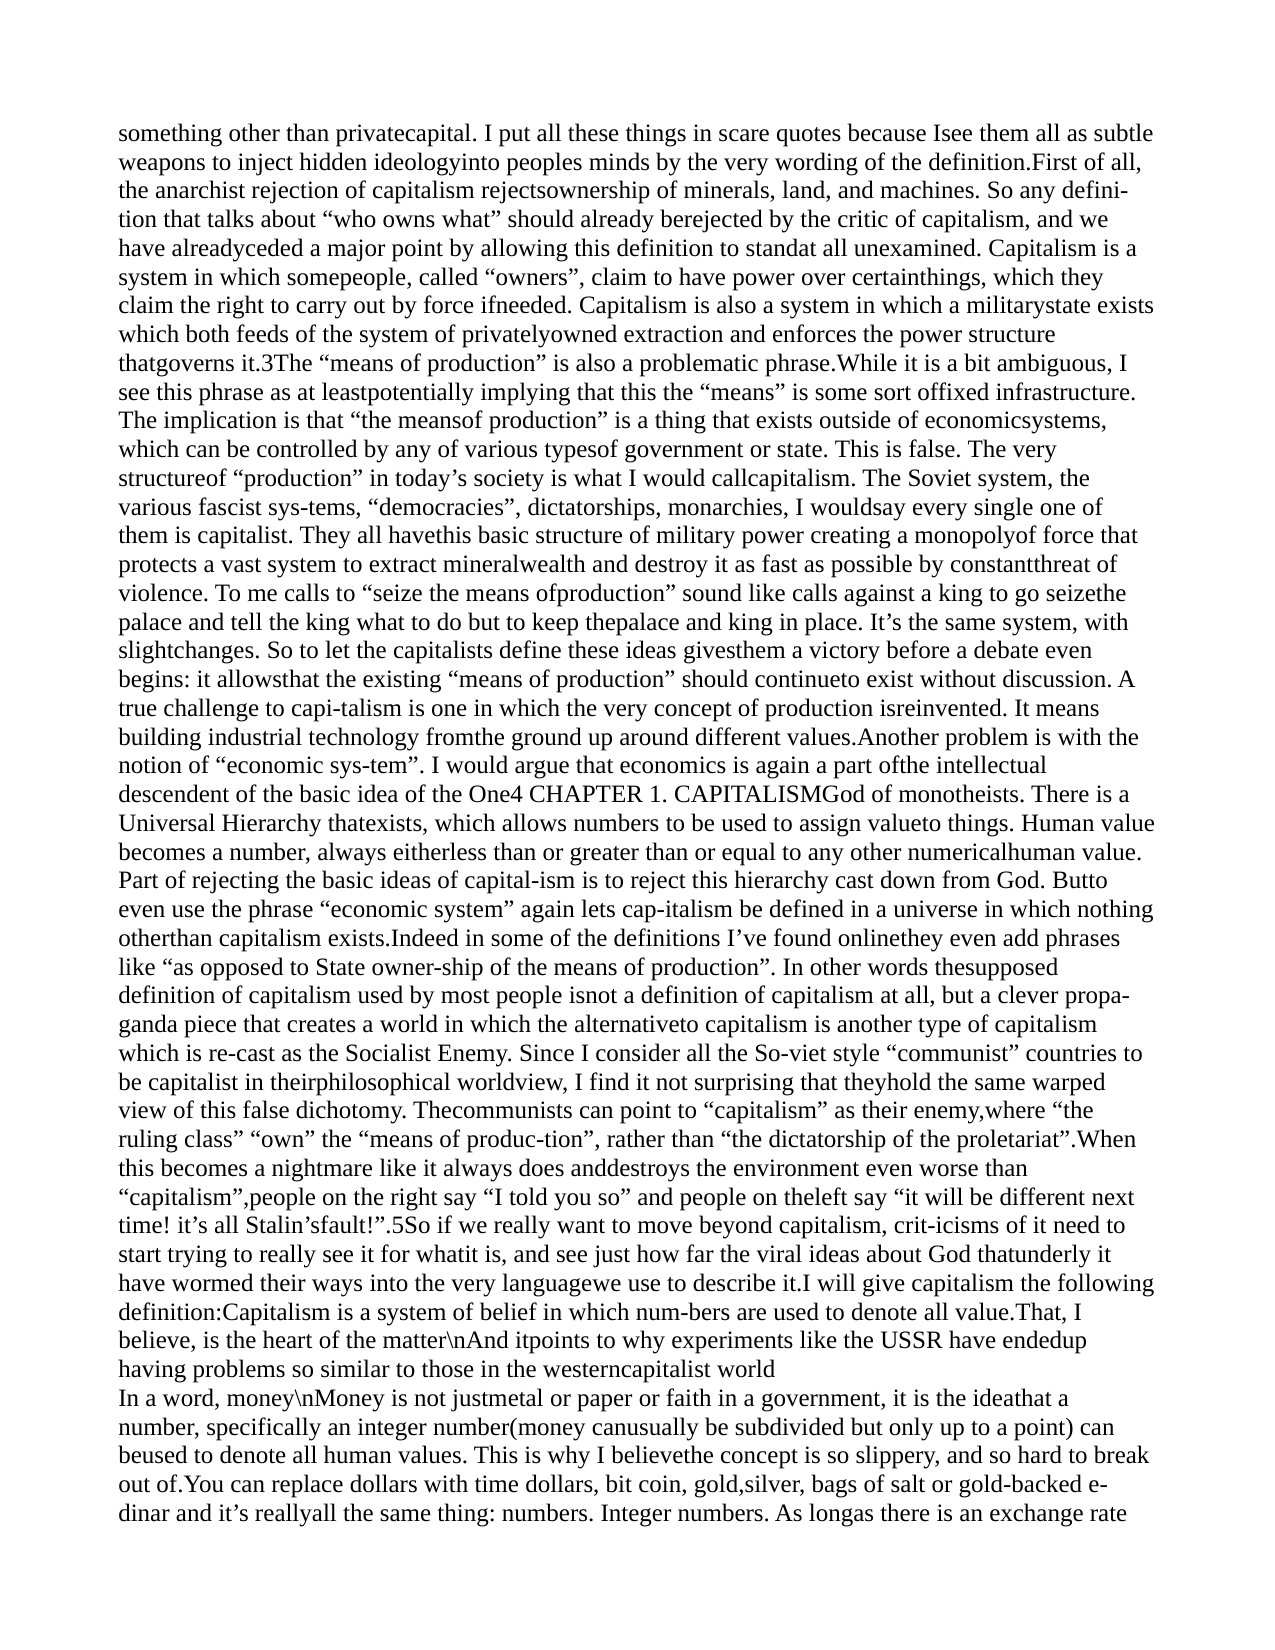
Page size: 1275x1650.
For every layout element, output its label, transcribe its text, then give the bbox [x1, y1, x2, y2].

text In a word, money\nMoney is not justmetal or paper or faith in a government, it is the ideathat a number, specifically an integer number(money canusually be subdivided but only up to a point) can beused to denote all human values. This is why I believethe concept is so slippery, and so hard to break out of.You can replace dollars with time dollars, bit coin, gold,silver, bags of salt or gold-backed e-dinar and it’s reallyall the same thing: numbers. Integer numbers. As longas there is an exchange rate [118, 1383, 1157, 1527]
text something other than privatecapital. I put all these things in scare quotes because Isee them all as subtle weapons to inject hidden ideologyinto peoples minds by the very wording of the definition.First of all, the anarchist rejection of capitalism rejectsownership of minerals, land, and machines. So any defini-tion that talks about “who owns what” should already berejected by the critic of capitalism, and we have alreadyceded a major point by allowing this definition to standat all unexamined. Capitalism is a system in which somepeople, called “owners”, claim to have power over certainthings, which they claim the right to carry out by force ifneeded. Capitalism is also a system in which a militarystate exists which both feeds of the system of privatelyowned extraction and enforces the power structure thatgoverns it.3The “means of production” is also a problematic phrase.While it is a bit ambiguous, I see this phrase as at leastpotentially implying that this the “means” is some sort offixed infrastructure. The implication is that “the meansof production” is a thing that exists outside of economicsystems, which can be controlled by any of various typesof government or state. This is false. The very structureof “production” in today’s society is what I would callcapitalism. The Soviet system, the various fascist sys-tems, “democracies”, dictatorships, monarchies, I wouldsay every single one of them is capitalist. They all havethis basic structure of military power creating a monopolyof force that protects a vast system to extract mineralwealth and destroy it as fast as possible by constantthreat of violence. To me calls to “seize the means ofproduction” sound like calls against a king to go seizethe palace and tell the king what to do but to keep thepalace and king in place. It’s the same system, with slightchanges. So to let the capitalists define these ideas givesthem a victory before a debate even begins: it allowsthat the existing “means of production” should continueto exist without discussion. A true challenge to capi-talism is one in which the very concept of production isreinvented. It means building industrial technology fromthe ground up around different values.Another problem is with the notion of “economic sys-tem”. I would argue that economics is again a part ofthe intellectual descendent of the basic idea of the One4 CHAPTER 1. CAPITALISMGod of monotheists. There is a Universal Hierarchy thatexists, which allows numbers to be used to assign valueto things. Human value becomes a number, always eitherless than or greater than or equal to any other numericalhuman value. Part of rejecting the basic ideas of capital-ism is to reject this hierarchy cast down from God. Butto even use the phrase “economic system” again lets cap-italism be defined in a universe in which nothing otherthan capitalism exists.Indeed in some of the definitions I’ve found onlinethey even add phrases like “as opposed to State owner-ship of the means of production”. In other words thesupposed definition of capitalism used by most people isnot a definition of capitalism at all, but a clever propa-ganda piece that creates a world in which the alternativeto capitalism is another type of capitalism which is re-cast as the Socialist Enemy. Since I consider all the So-viet style “communist” countries to be capitalist in theirphilosophical worldview, I find it not surprising that theyhold the same warped view of this false dichotomy. Thecommunists can point to “capitalism” as their enemy,where “the ruling class” “own” the “means of produc-tion”, rather than “the dictatorship of the proletariat”.When this becomes a nightmare like it always does anddestroys the environment even worse than “capitalism”,people on the right say “I told you so” and people on theleft say “it will be different next time! it’s all Stalin’sfault!”.5So if we really want to move beyond capitalism, crit-icisms of it need to start trying to really see it for whatit is, and see just how far the viral ideas about God thatunderly it have wormed their ways into the very languagewe use to describe it.I will give capitalism the following definition:Capitalism is a system of belief in which num-bers are used to denote all value.That, I believe, is the heart of the matter\nAnd itpoints to why experiments like the USSR have endedup having problems so similar to those in the westerncapitalist world [118, 118, 1157, 1383]
